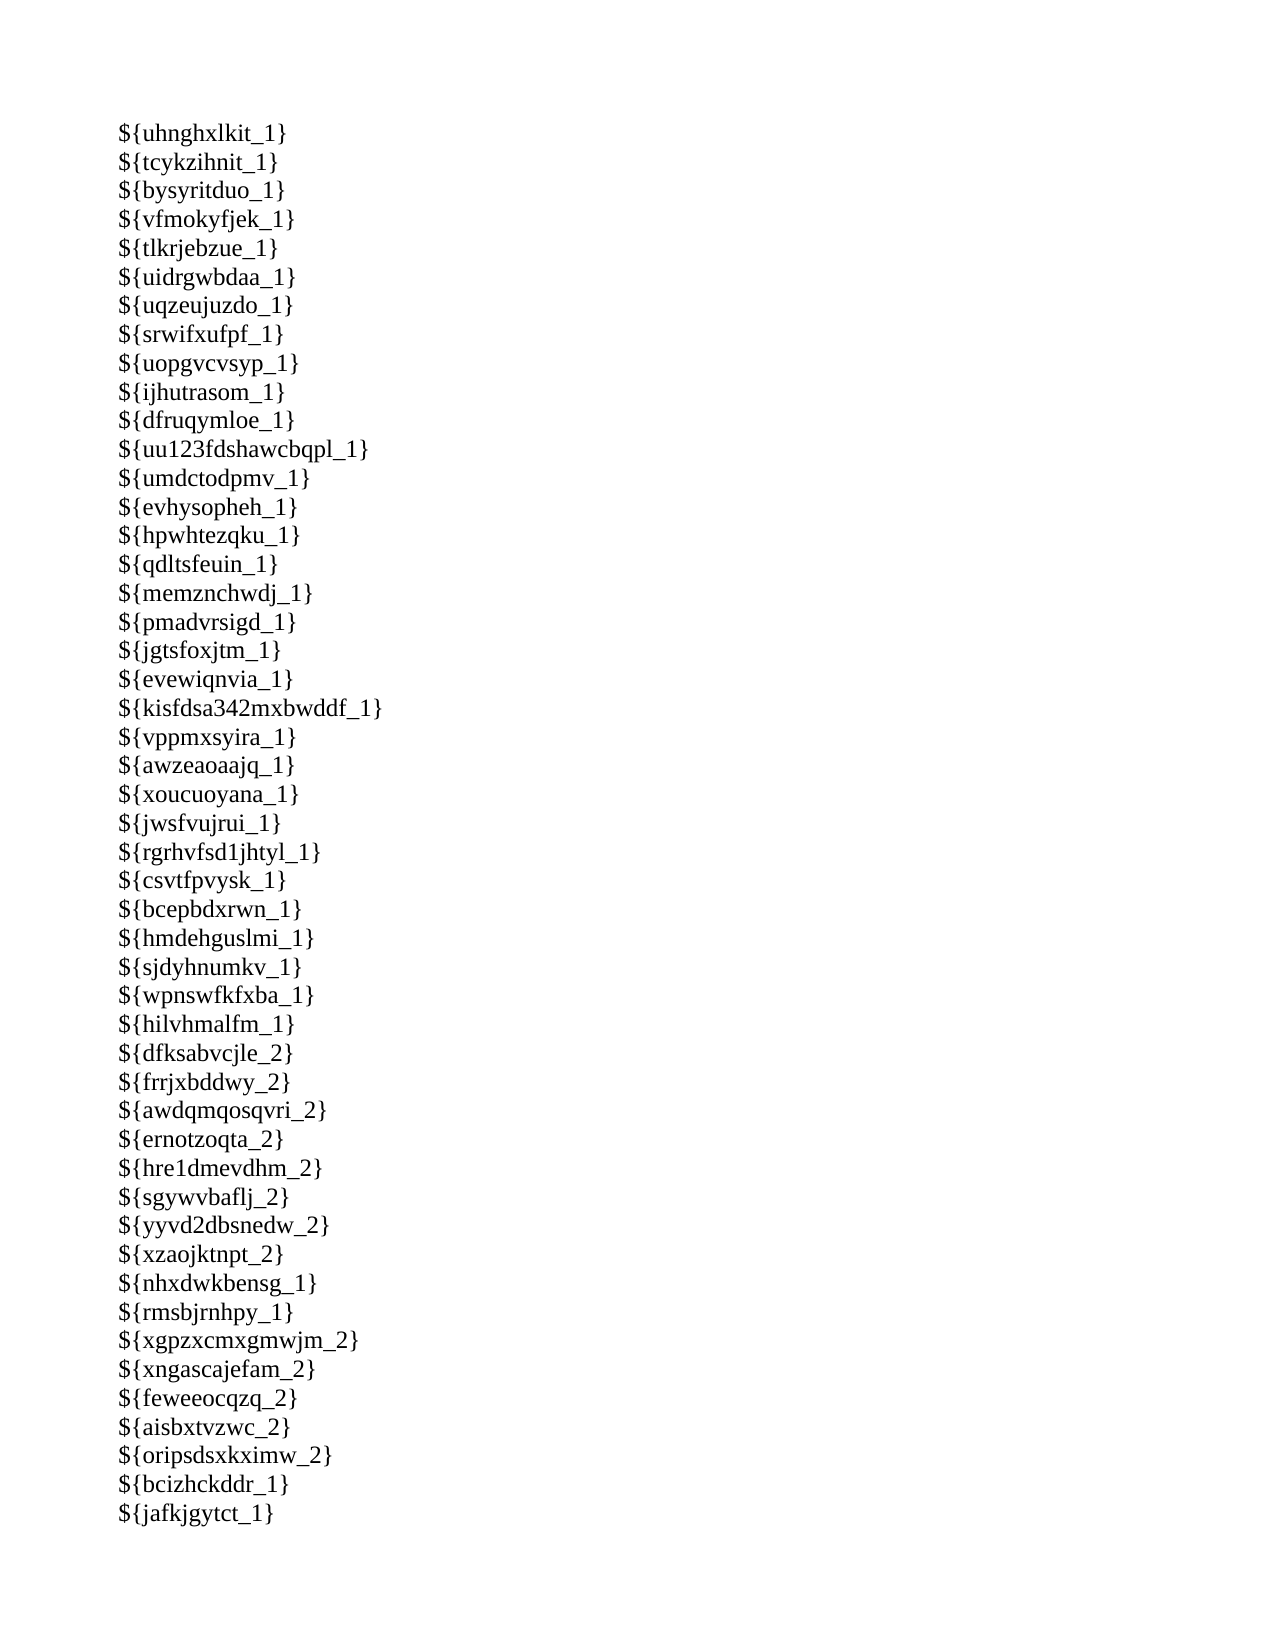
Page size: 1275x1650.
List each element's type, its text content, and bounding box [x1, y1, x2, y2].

text ${evhysopheh_1} [118, 492, 1157, 521]
text ${hmdehguslmi_1} [118, 923, 1157, 952]
text ${ijhutrasom_1} [118, 377, 1157, 406]
text ${uidrgwbdaa_1} [118, 262, 1157, 291]
text ${aisbxtvzwc_2} [118, 1412, 1157, 1441]
text ${awzeaoaajq_1} [118, 751, 1157, 779]
text ${nhxdwkbensg_1} [118, 1268, 1157, 1297]
text ${csvtfpvysk_1} [118, 866, 1157, 894]
text ${frrjxbddwy_2} [118, 1067, 1157, 1096]
text ${sjdyhnumkv_1} [118, 952, 1157, 981]
text ${uqzeujuzdo_1} [118, 291, 1157, 319]
text ${jgtsfoxjtm_1} [118, 636, 1157, 664]
text ${vfmokyfjek_1} [118, 204, 1157, 233]
text ${pmadvrsigd_1} [118, 607, 1157, 636]
text ${dfksabvcjle_2} [118, 1038, 1157, 1067]
text ${srwifxufpf_1} [118, 319, 1157, 348]
text ${xoucuoyana_1} [118, 779, 1157, 808]
text ${feweeocqzq_2} [118, 1383, 1157, 1412]
text ${wpnswfkfxba_1} [118, 981, 1157, 1009]
text ${uopgvcvsyp_1} [118, 348, 1157, 377]
text ${qdltsfeuin_1} [118, 549, 1157, 578]
text ${umdctodpmv_1} [118, 463, 1157, 492]
text ${ernotzoqta_2} [118, 1124, 1157, 1153]
text ${hpwhtezqku_1} [118, 521, 1157, 549]
text ${jwsfvujrui_1} [118, 808, 1157, 837]
text ${vppmxsyira_1} [118, 722, 1157, 751]
text ${hilvhmalfm_1} [118, 1009, 1157, 1038]
text ${kisfdsa342mxbwddf_1} [118, 693, 1157, 722]
text ${uu123fdshawcbqpl_1} [118, 434, 1157, 463]
text ${xngascajefam_2} [118, 1354, 1157, 1383]
text ${xzaojktnpt_2} [118, 1239, 1157, 1268]
text ${rgrhvfsd1jhtyl_1} [118, 837, 1157, 866]
text ${tcykzihnit_1} [118, 147, 1157, 176]
text ${tlkrjebzue_1} [118, 233, 1157, 262]
text ${xgpzxcmxgmwjm_2} [118, 1326, 1157, 1354]
text ${rmsbjrnhpy_1} [118, 1297, 1157, 1326]
text ${bysyritduo_1} [118, 176, 1157, 204]
text ${oripsdsxkximw_2} [118, 1441, 1157, 1469]
text ${bcizhckddr_1} [118, 1469, 1157, 1498]
text ${uhnghxlkit_1} [118, 118, 1157, 147]
text ${jafkjgytct_1} [118, 1498, 1157, 1527]
text ${awdqmqosqvri_2} [118, 1096, 1157, 1124]
text ${sgywvbaflj_2} [118, 1182, 1157, 1211]
text ${bcepbdxrwn_1} [118, 894, 1157, 923]
text ${dfruqymloe_1} [118, 406, 1157, 434]
text ${hre1dmevdhm_2} [118, 1153, 1157, 1182]
text ${evewiqnvia_1} [118, 664, 1157, 693]
text ${memznchwdj_1} [118, 578, 1157, 607]
text ${yyvd2dbsnedw_2} [118, 1211, 1157, 1239]
